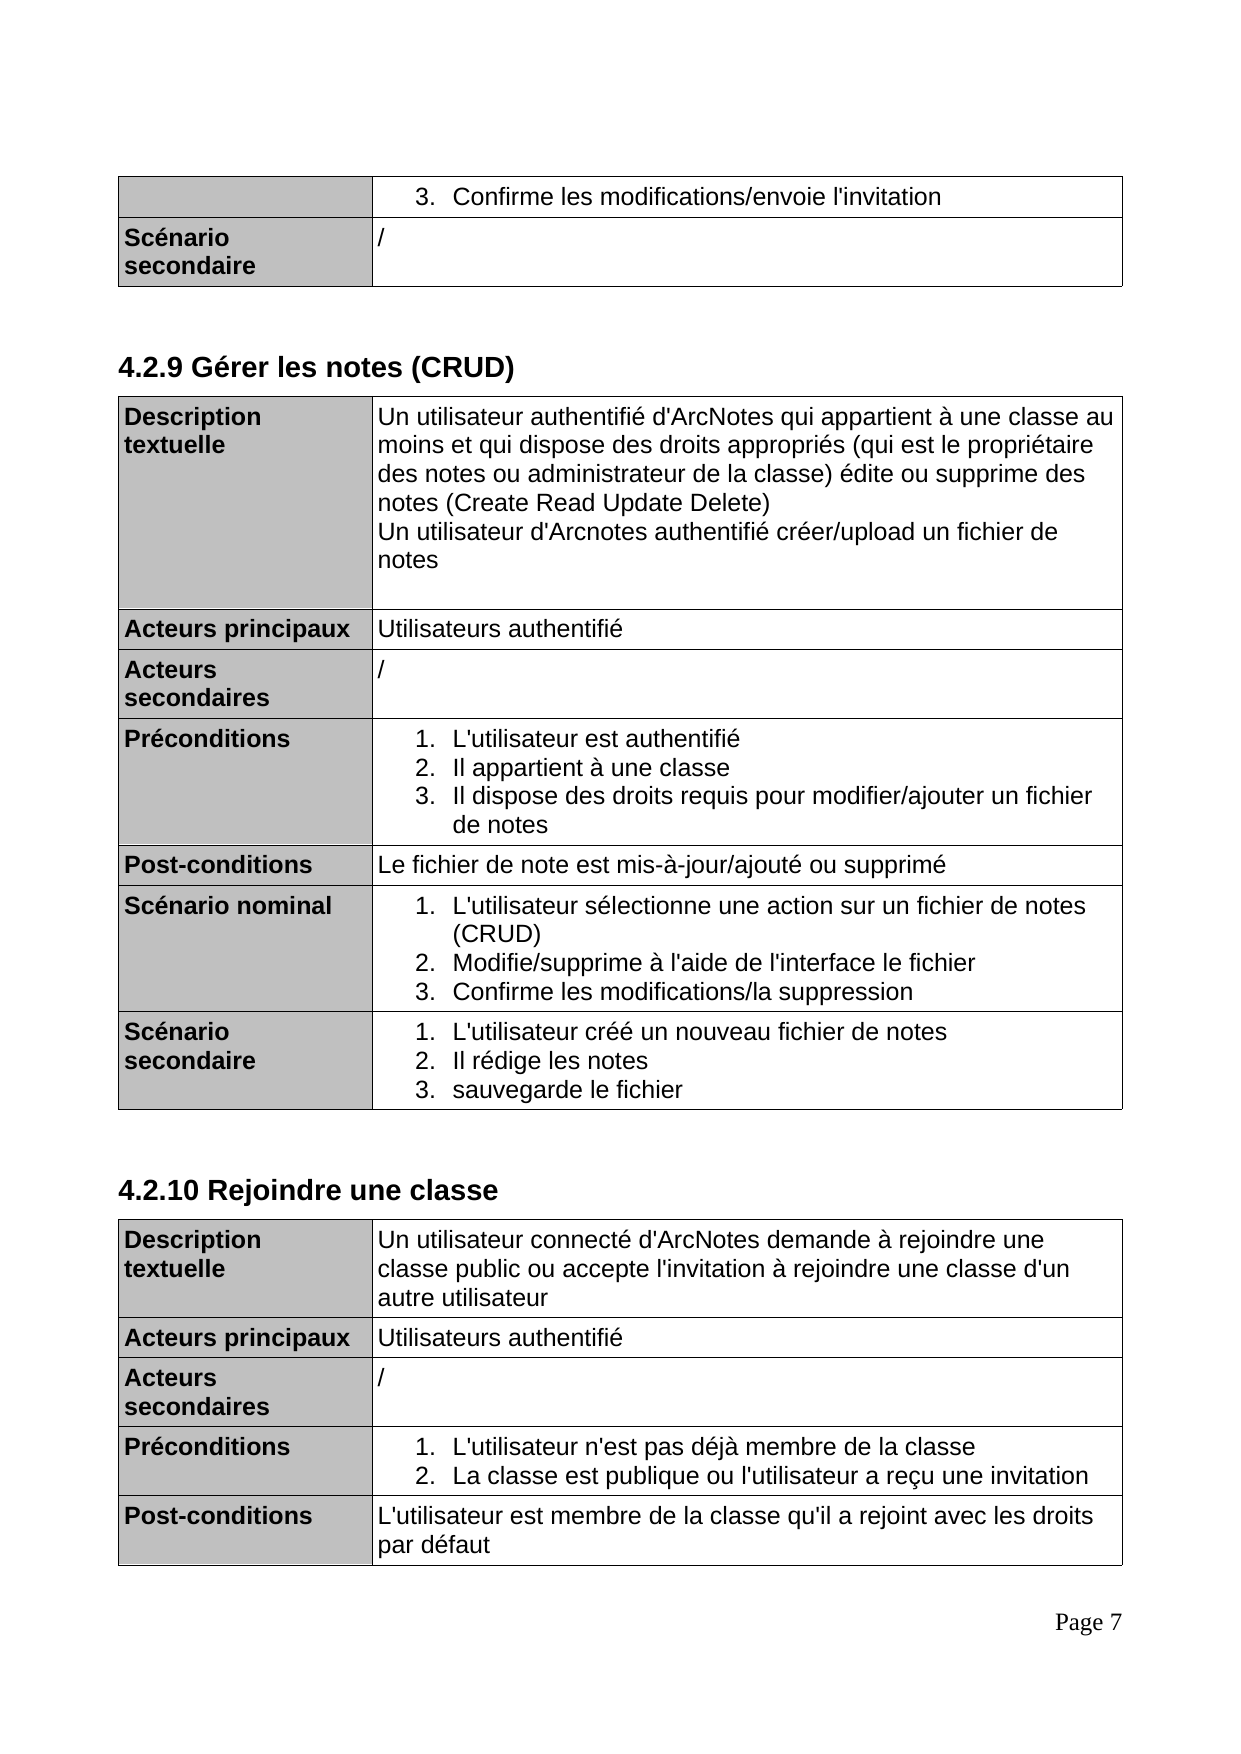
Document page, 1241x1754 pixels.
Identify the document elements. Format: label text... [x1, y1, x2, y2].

table_header Un utilisateur authentifié d'ArcNotes qui appartient à une classe au moins et qui dispose des droits appropriés (qui est le propriétaire des notes ou administrateur de la classe) édite ou supprime des notes (Create Read Update Delete) Un utilisateur d'Arcnotes authentifié créer/upload un fichier de notes [373, 397, 1122, 608]
table_cell Acteurs principaux [119, 610, 372, 649]
table_cell Utilisateurs authentifié [373, 1318, 1122, 1357]
subtitle 4.2.9 Gérer les notes (CRUD) [118, 350, 1122, 383]
table_cell Acteurs principaux [119, 1318, 372, 1357]
table_cell / [373, 218, 1122, 286]
table_header Un utilisateur connecté d'ArcNotes demande à rejoindre une classe public ou accepte l'invitation à rejoindre une classe d'un autre utilisateur [373, 1220, 1122, 1317]
table_cell Acteurs secondaires [119, 1358, 372, 1426]
table_header Description textuelle [119, 397, 372, 608]
table_cell Préconditions [119, 1427, 372, 1495]
table_cell / [373, 1358, 1122, 1426]
table_header Description textuelle [119, 1220, 372, 1317]
table_cell L'utilisateur sélectionne une action sur un fichier de notes (CRUD) Modifie/supprime à l'aide de l'interface le fichier Confirme les modifications/la suppression [373, 886, 1122, 1011]
table_cell L'utilisateur est authentifié Il appartient à une classe Il dispose des droits requis pour modifier/ajouter un fichier de notes [373, 719, 1122, 844]
table_cell Utilisateurs authentifié [373, 610, 1122, 649]
table_cell Le fichier de note est mis-à-jour/ajouté ou supprimé [373, 846, 1122, 885]
table_cell Post-conditions [119, 846, 372, 885]
table_cell Acteurs secondaires [119, 650, 372, 718]
table_cell Post-conditions [119, 1496, 372, 1564]
table_cell L'utilisateur n'est pas déjà membre de la classe La classe est publique ou l'utilisateur a reçu une invitation [373, 1427, 1122, 1495]
table_cell Scénario secondaire [119, 218, 372, 286]
table_cell L'utilisateur est membre de la classe qu'il a rejoint avec les droits par défaut [373, 1496, 1122, 1564]
table_cell L'utilisateur créé un nouveau fichier de notes Il rédige les notes sauvegarde le fichier [373, 1012, 1122, 1109]
table_cell / [373, 650, 1122, 718]
subtitle 4.2.10 Rejoindre une classe [118, 1173, 1122, 1207]
table_cell Préconditions [119, 719, 372, 844]
table_cell Scénario nominal [119, 886, 372, 1011]
table_cell L'utilisateur se rend dans le menu d'édition des membres (visibles uniquement si celui-ci dispose des bons droits) Modifie à l'aide de l'interface les caractéristiques d'un membre (droits) ou invite un membre Confirme les modifications/envoie l'invitation [373, 177, 1122, 217]
table_cell Scénario secondaire [119, 1012, 372, 1109]
table_cell [119, 177, 372, 217]
